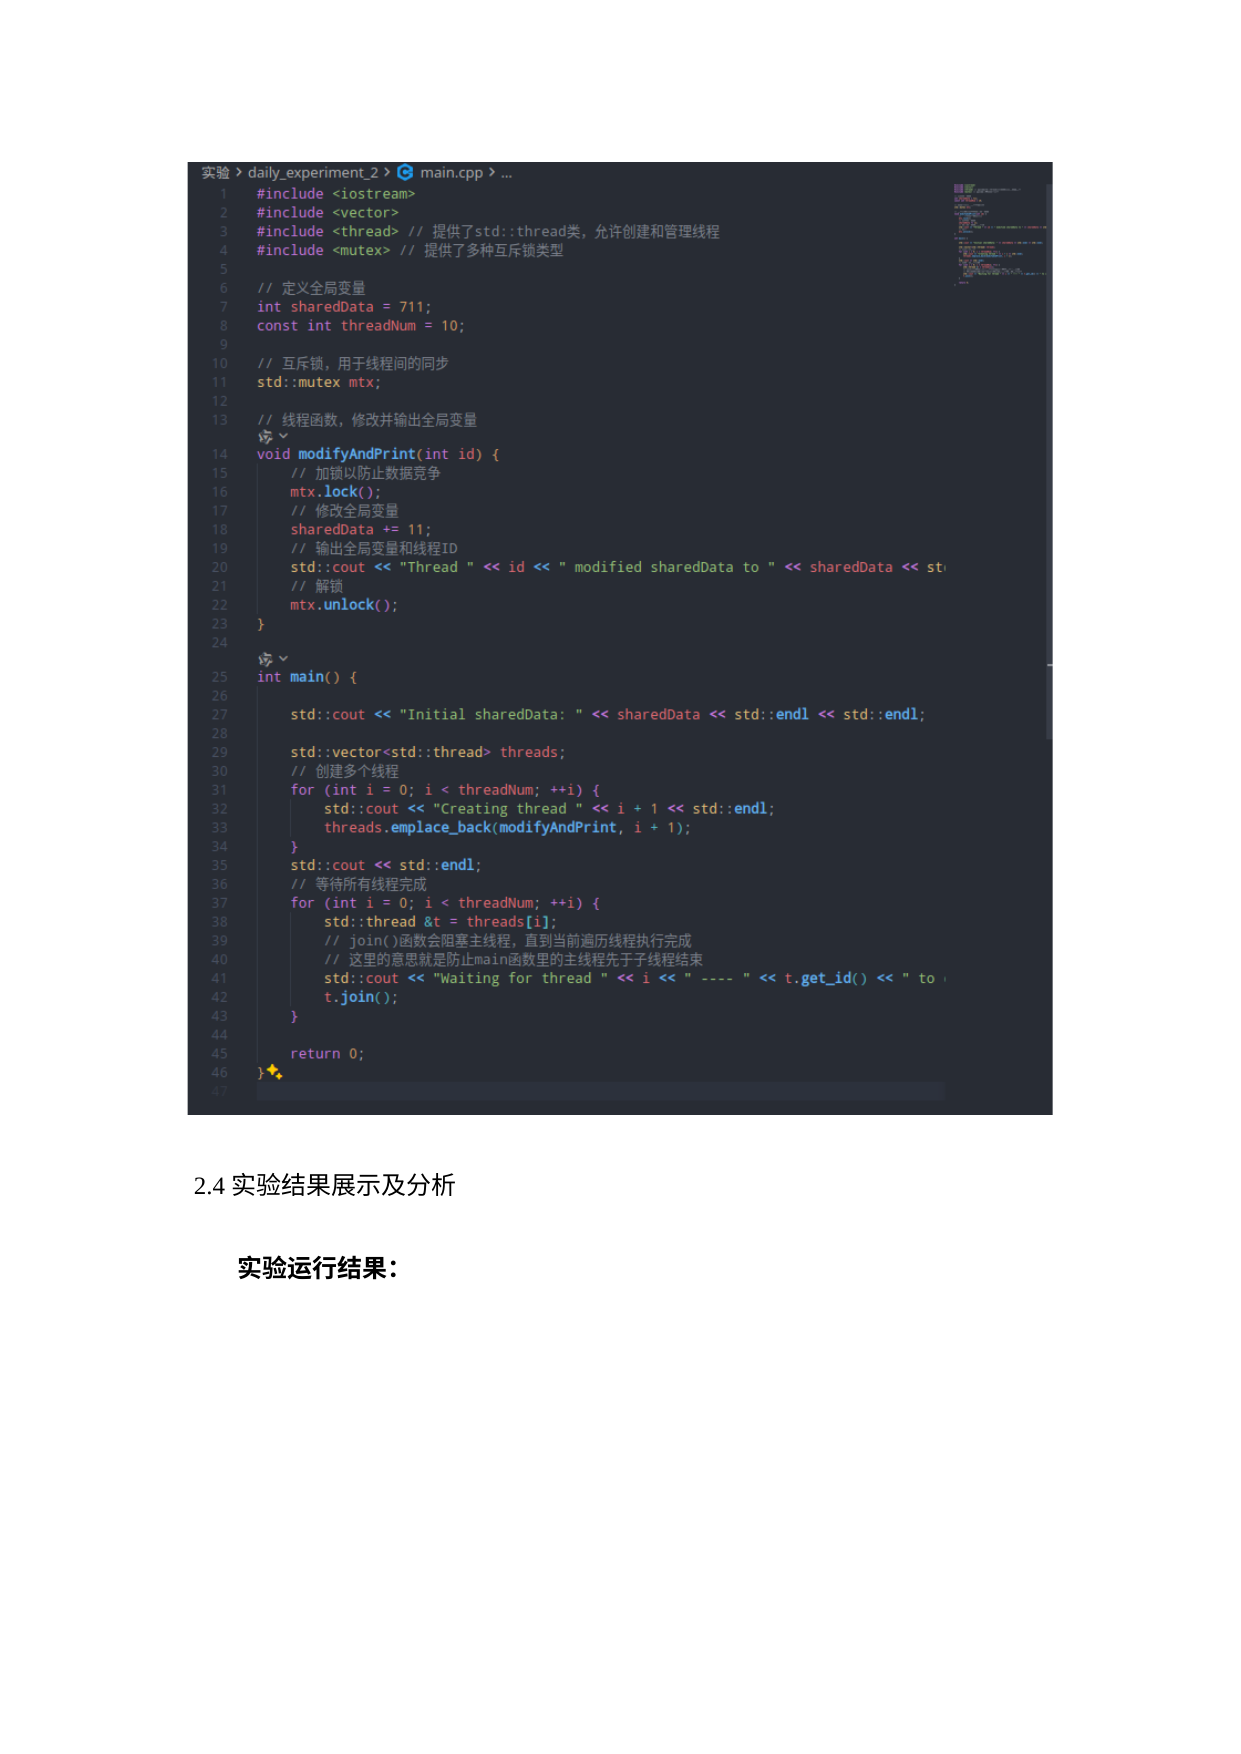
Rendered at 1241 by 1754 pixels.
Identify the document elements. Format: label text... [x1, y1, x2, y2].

text 实验运行结果： [187, 1234, 1053, 1299]
picture [187, 162, 1053, 1115]
subtitle 2.4 实验结果展示及分析 [187, 1151, 1053, 1216]
